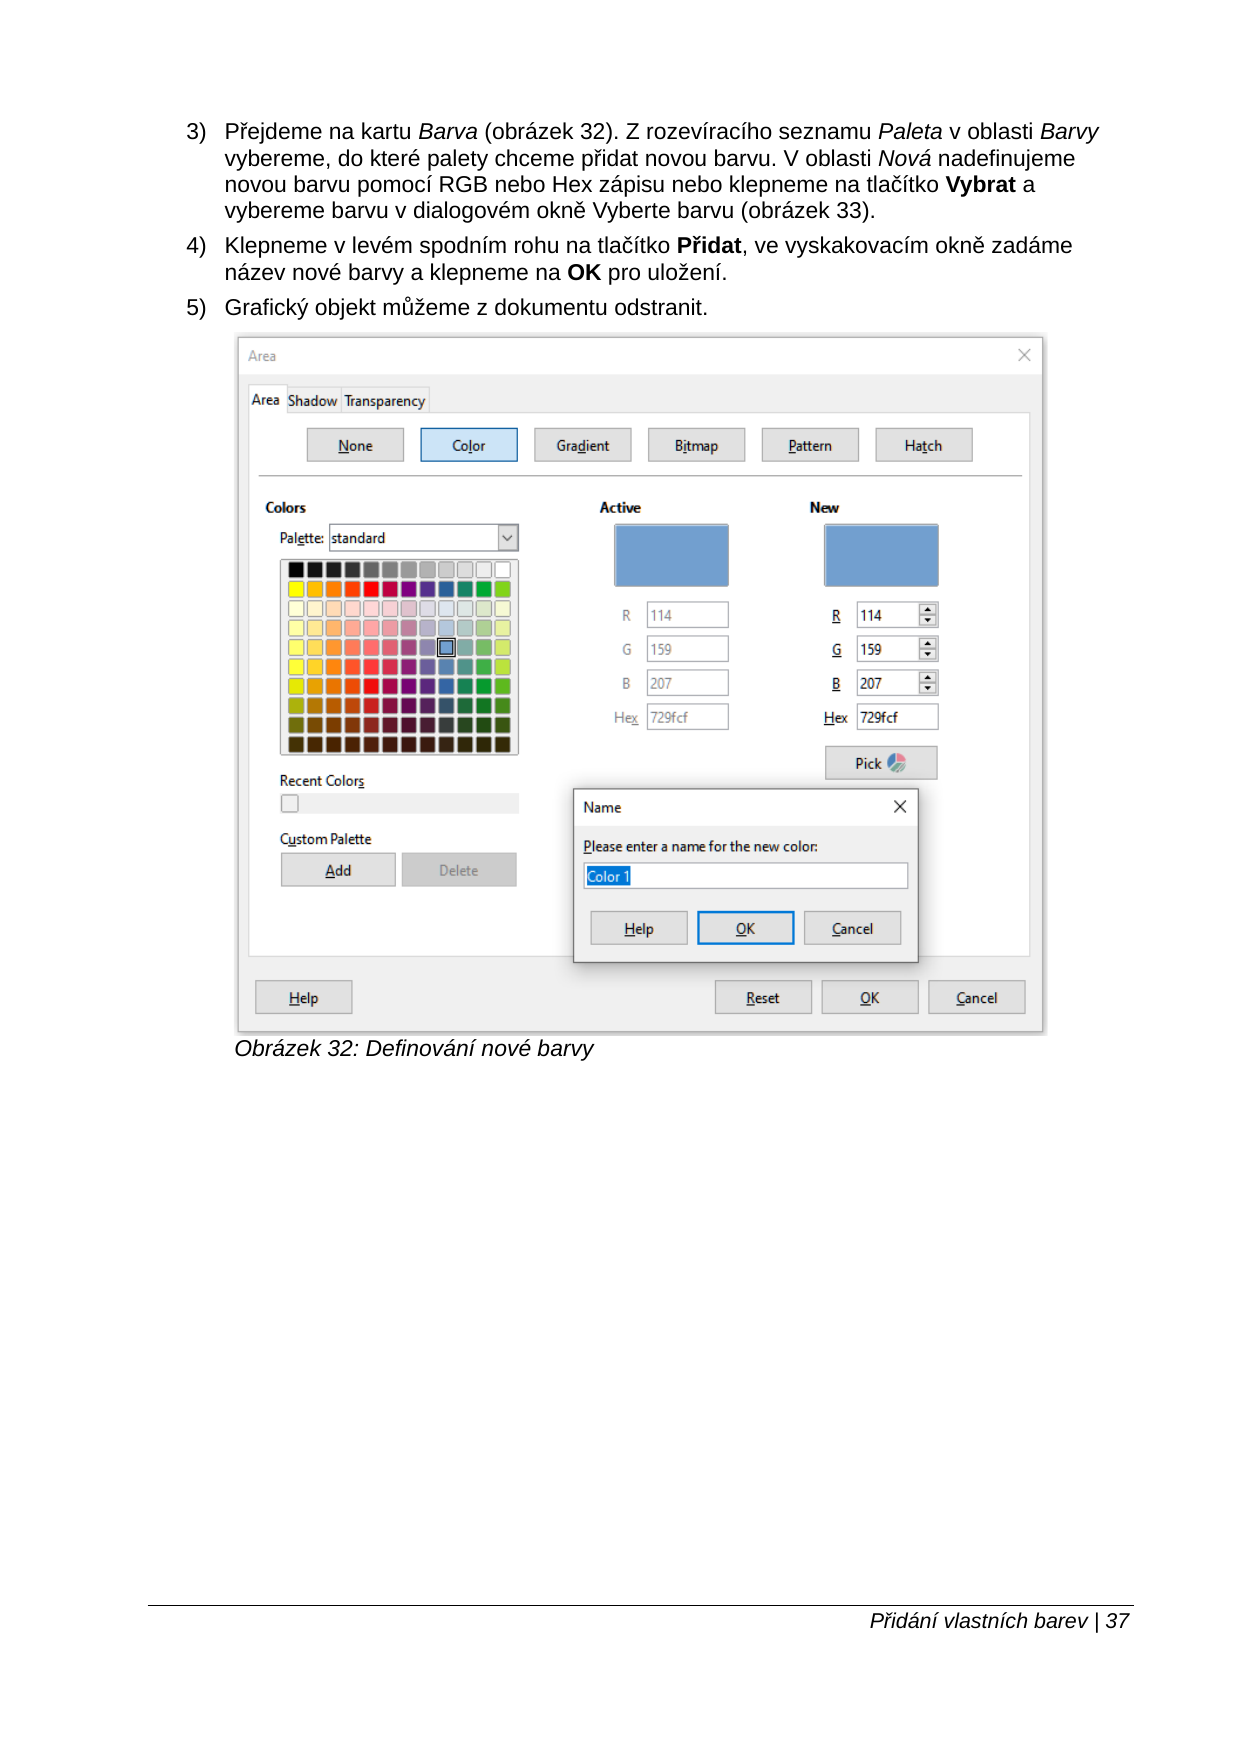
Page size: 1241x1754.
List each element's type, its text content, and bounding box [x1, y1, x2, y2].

list Grafický objekt můžeme z dokumentu odstranit. [207, 294, 1134, 320]
text Obrázek 32: Definování nové barvy [234, 1036, 1047, 1062]
list Klepneme v levém spodním rohu na tlačítko Přidat, ve vyskakovacím okně zadáme název nové barvy a klepneme na OK pro uložení. [207, 232, 1134, 285]
list Přejdeme na kartu Barva (obrázek 32). Z rozevíracího seznamu Paleta v oblasti Barvy vybereme, do které palety chceme přidat novou barvu. V oblasti Nová nadefinujeme novou barvu pomocí RGB nebo Hex zápisu nebo klepneme na tlačítko Vybrat a vybereme barvu v dialogovém okně Vyberte barvu (obrázek 33). [207, 118, 1134, 223]
picture [233, 332, 1048, 1036]
